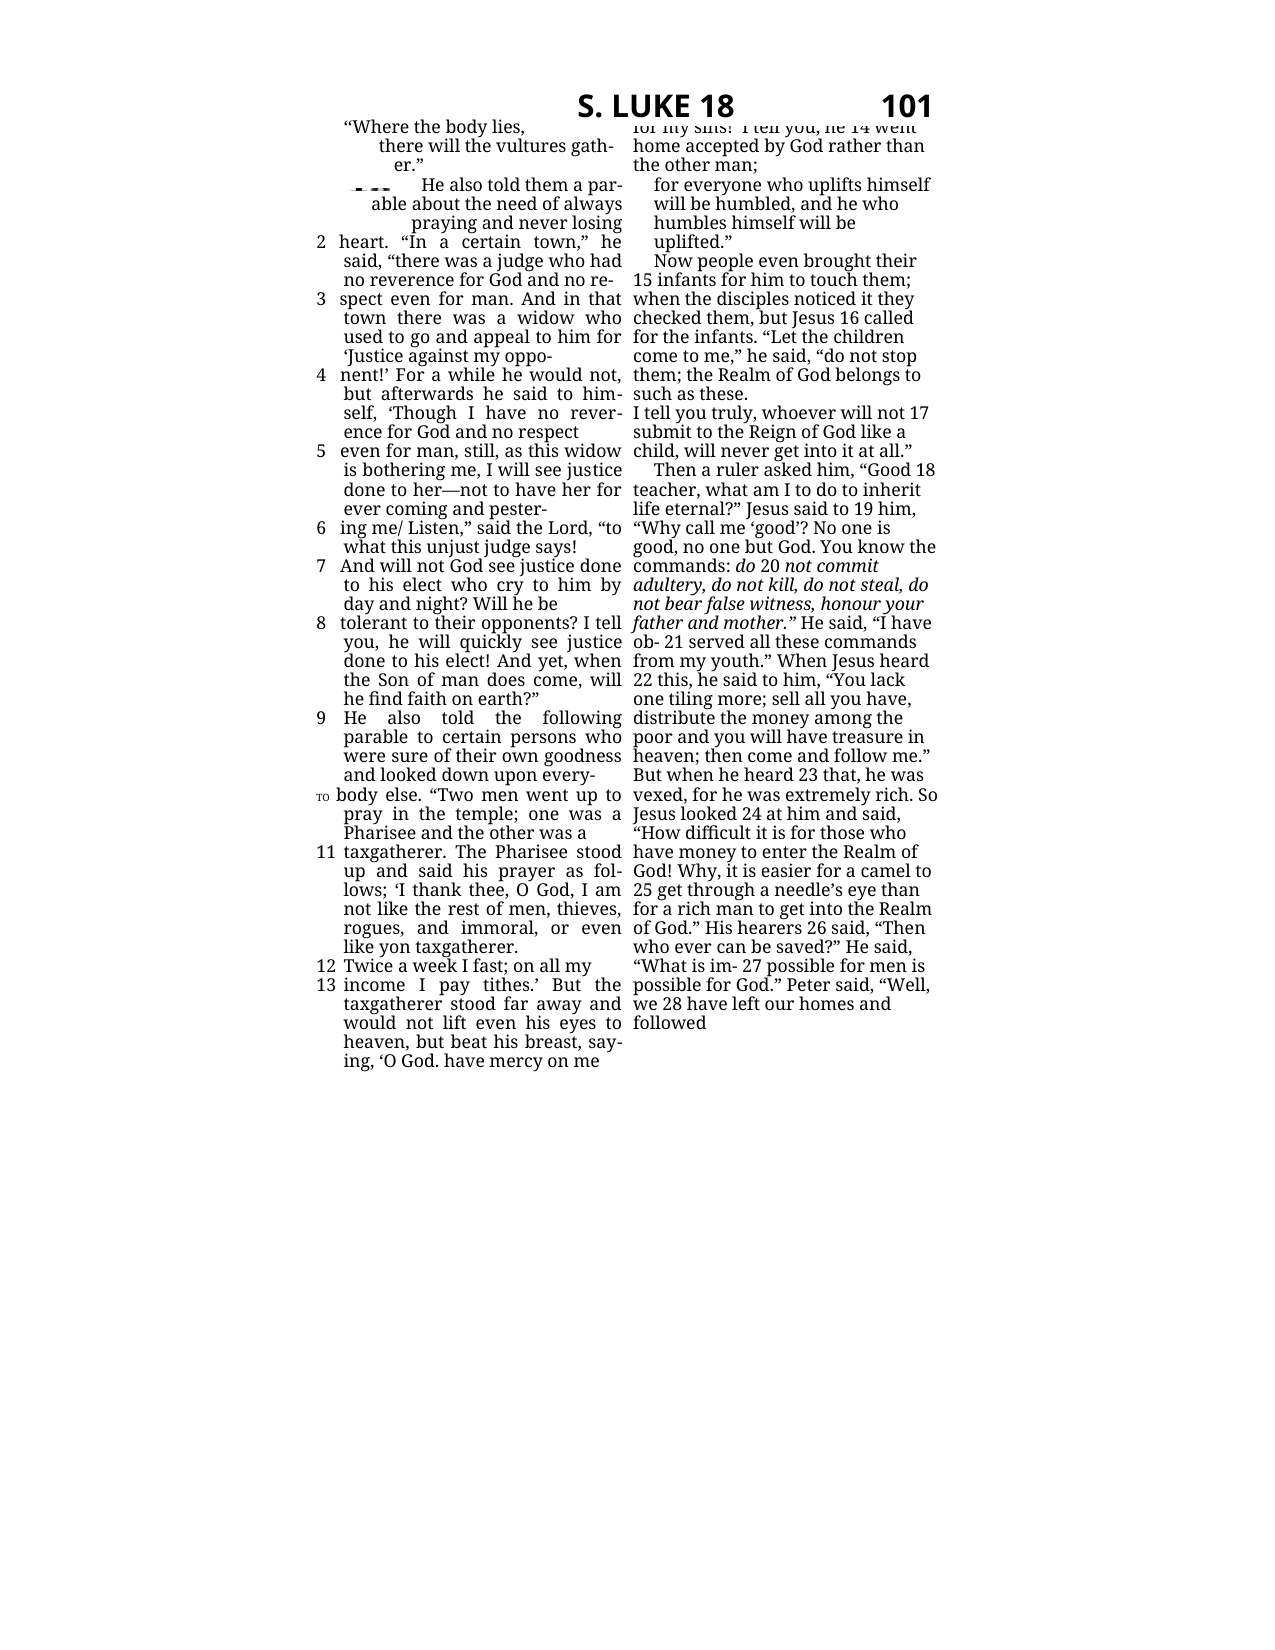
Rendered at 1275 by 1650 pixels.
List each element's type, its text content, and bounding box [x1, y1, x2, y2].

list heart. “In a certain town,” he said, “there was a judge who had no reverence for God and no re- [316, 233, 622, 290]
list income I pay tithes.’ But the taxgatherer stood far away and would not lift even his eyes to heaven, but beat his breast, say­ing, ‘O God. have mercy on me [316, 976, 622, 1072]
list taxgatherer. The Pharisee stood up and said his prayer as fol­lows; ‘I thank thee, O God, I am not like the rest of men, thieves, rogues, and immoral, or even like yon taxgatherer. [316, 843, 622, 957]
text ‘‘Where the body lies, [343, 118, 622, 138]
list nent!’ For a while he would not, but afterwards he said to him­self, ‘Though I have no rever­ence for God and no respect [316, 366, 622, 443]
list tolerant to their opponents? I tell you, he will quickly see jus­tice done to his elect! And yet, when the Son of man does come, will he find faith on earth?” [316, 614, 622, 709]
list spect even for man. And in that town there was a widow who used to go and appeal to him for ‘Justice against my oppo- [316, 290, 622, 366]
text Now people even brought their 15 infants for him to touch them; when the disciples noticed it they checked them, but Jesus 16 called for the infants. “Let the children come to me,” he said, “do not stop them; the Realm of God belongs to such as these. [633, 252, 939, 404]
text I tell you truly, whoever will not 17 submit to the Reign of God like a child, will never get into it at all.” [633, 404, 939, 462]
list And will not God see justice done to his elect who cry to him by day and night? Will he be [316, 557, 622, 614]
list even for man, still, as this widow is bothering me, I will see jus­tice done to her—not to have her for ever coming and pester- [316, 443, 622, 519]
text to body else. “Two men went up to pray in the temple; one was a Pharisee and the other was a [316, 786, 622, 843]
list Twice a week I fast; on all my [316, 957, 622, 976]
text Then a ruler asked him, “Good 18 teacher, what am I to do to in­herit life eternal?” Jesus said to 19 him, “Why call me ‘good’? No one is good, no one but God. You know the commands: do 20 not commit adultery, do not kill, do not steal, do not bear false witness, honour your father and mother.” He said, “I have ob- 21 served all these commands from my youth.” When Jesus heard 22 this, he said to him, “You lack one tiling more; sell all you have, distribute the money among the poor and you will have treasure in heaven; then come and fol­low me.” But when he heard 23 that, he was vexed, for he was extremely rich. So Jesus looked 24 at him and said, “How difficult it is for those who have money to enter the Realm of God! Why, it is easier for a camel to 25 get through a needle’s eye than for a rich man to get into the Realm of God.” His hearers 26 said, “Then who ever can be saved?” He said, “What is im- 27 possible for men is possible for God.” Peter said, “Well, we 28 have left our homes and followed [633, 462, 939, 1033]
text for my sins!’ I tell you, he 14 went home accepted by God rather than the other man; [633, 118, 939, 176]
text He also told them a par­able about the need of al­ways praying and never losing [316, 176, 622, 233]
text for everyone who uplifts him­self will be humbled, and he who humbles himself will be uplifted.” [654, 176, 939, 252]
list He also told the following parable to certain persons who were sure of their own goodness and looked down upon every- [316, 709, 622, 786]
list ing me/ Listen,” said the Lord, “to what this unjust judge says! [316, 519, 622, 557]
text there will the vultures gath­er.” [316, 138, 622, 176]
